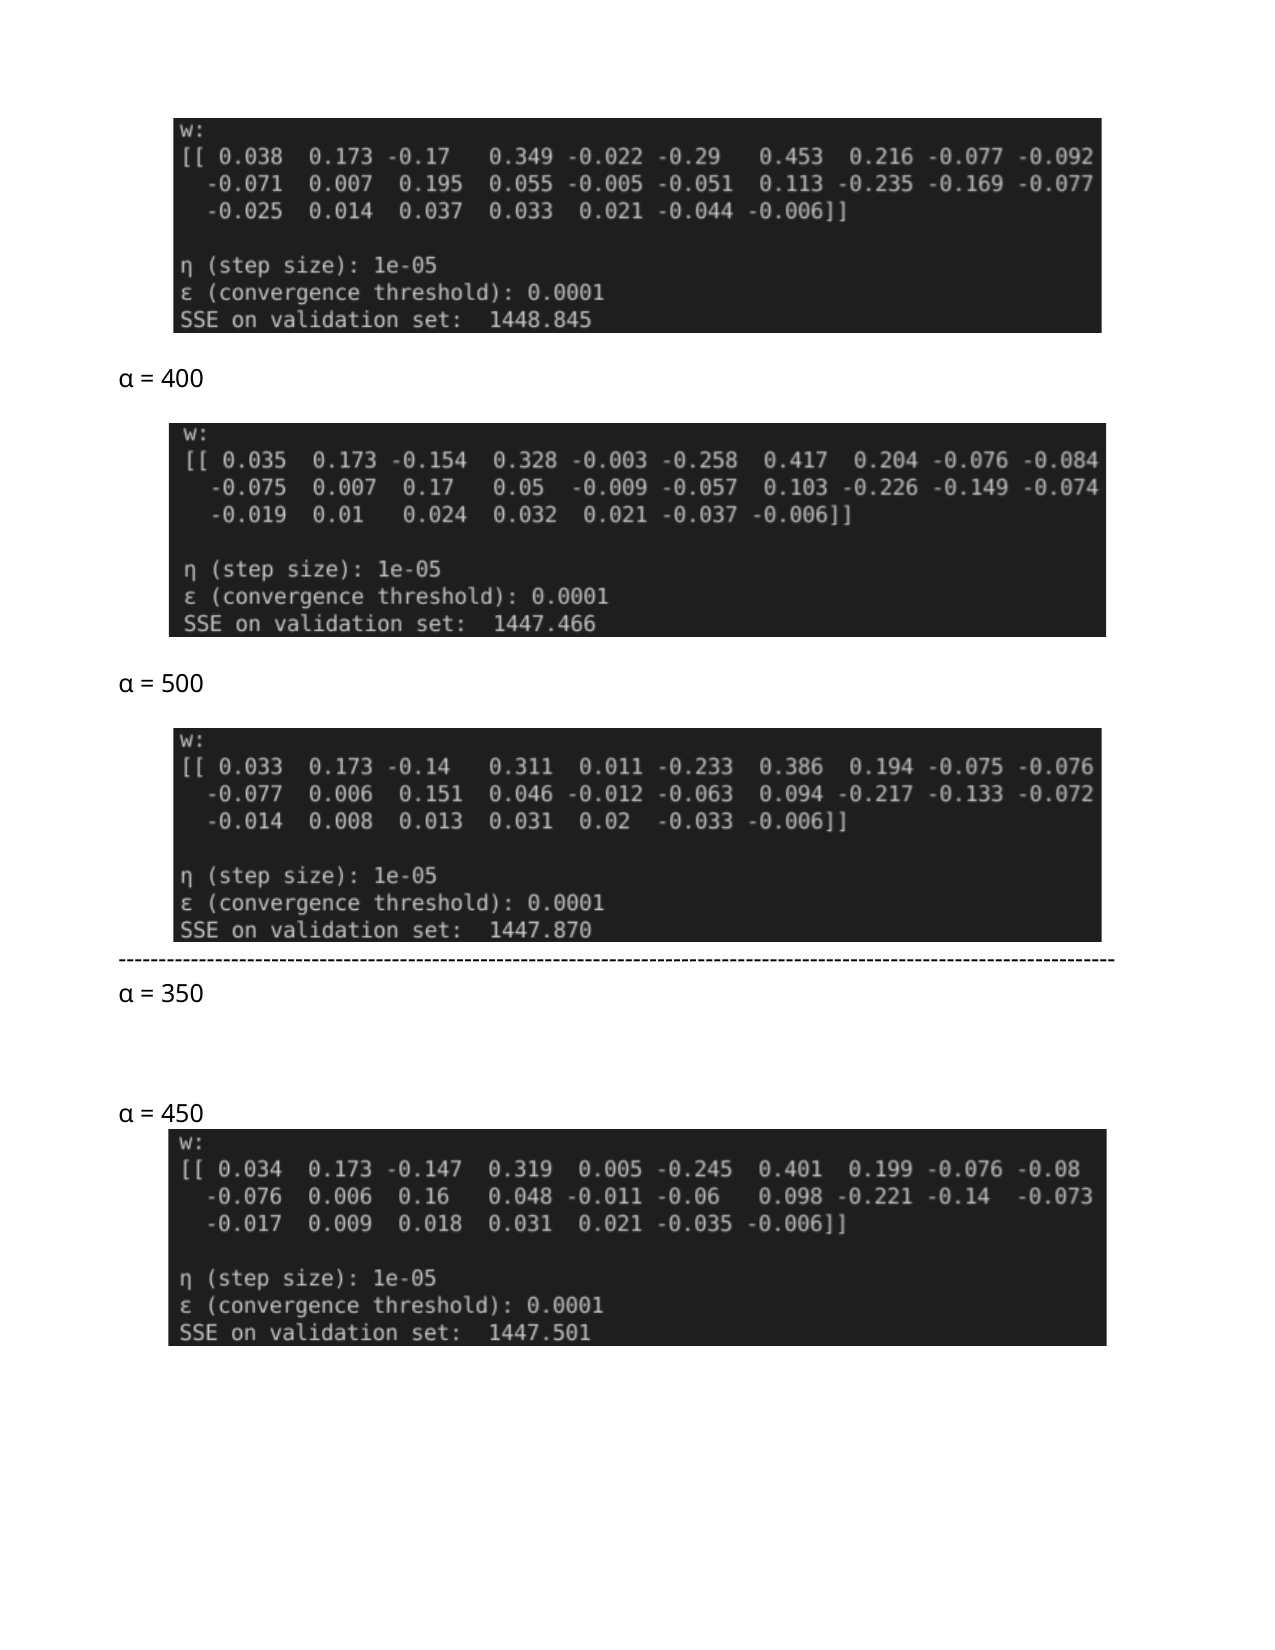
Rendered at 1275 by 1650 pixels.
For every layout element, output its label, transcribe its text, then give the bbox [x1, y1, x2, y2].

text α = 350 [118, 975, 1157, 1009]
picture [173, 118, 1102, 333]
picture [173, 728, 1102, 942]
picture [168, 423, 1107, 637]
text α = 400 [118, 361, 1157, 395]
text ---------------------------------------------------------------------------------------------------------------------------- [118, 728, 1157, 975]
text α = 500 [118, 666, 1157, 699]
picture [168, 1129, 1107, 1346]
text α = 450 [118, 1096, 1157, 1129]
